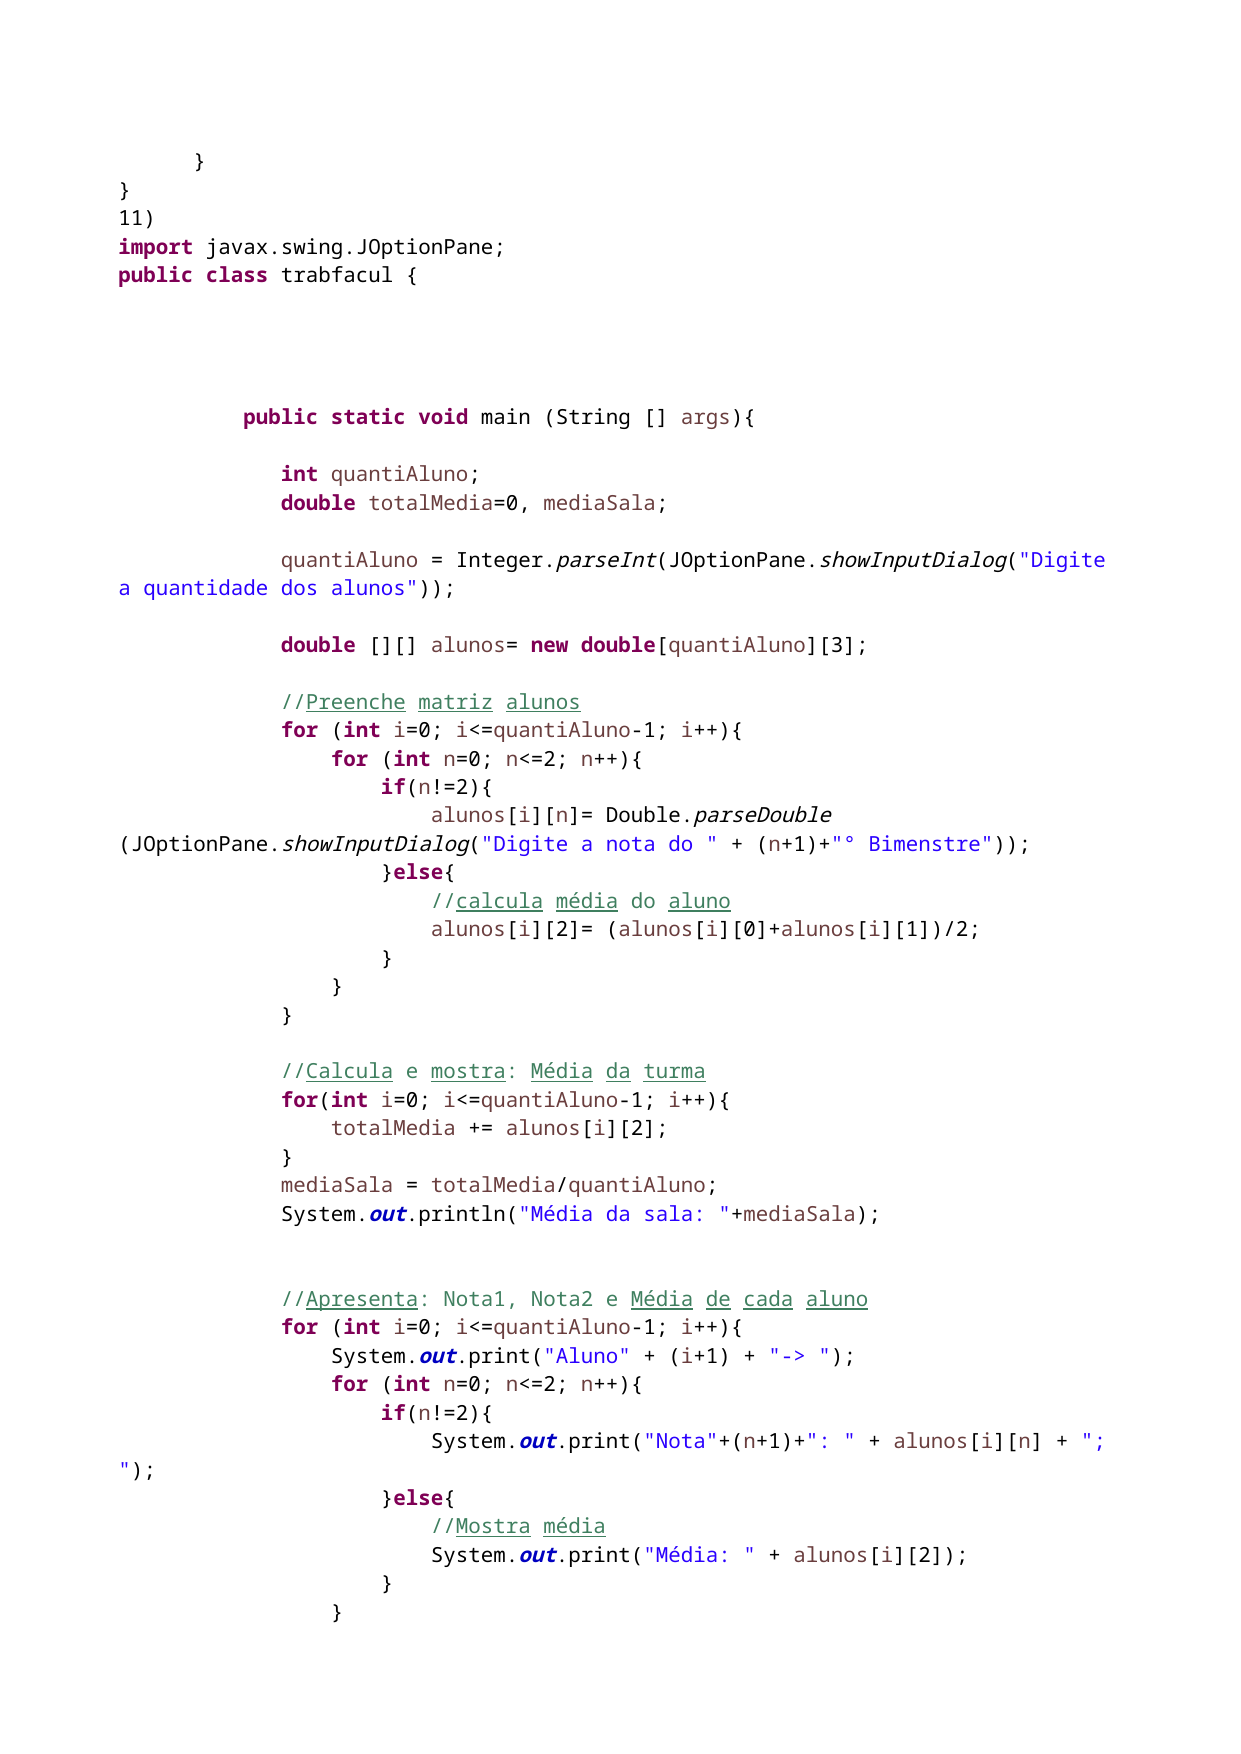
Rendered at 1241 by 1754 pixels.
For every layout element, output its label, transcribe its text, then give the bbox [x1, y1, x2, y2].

text for (int n=0; n<=2; n++){ [118, 744, 1122, 772]
text double [][] alunos= new double[quantiAluno][3]; [118, 630, 1122, 658]
text public static void main (String [] args){ [118, 402, 1122, 431]
text System.out.print("Média: " + alunos[i][2]); [118, 1540, 1122, 1568]
text //calcula média do aluno [118, 886, 1122, 914]
text for(int i=0; i<=quantiAluno-1; i++){ [118, 1085, 1122, 1113]
text 11) [118, 203, 1122, 232]
text //Mostra média [118, 1512, 1122, 1540]
text if(n!=2){ [118, 1398, 1122, 1426]
text } [118, 943, 1122, 971]
text }else{ [118, 1483, 1122, 1512]
text //Calcula e mostra: Média da turma [118, 1057, 1122, 1085]
text for (int n=0; n<=2; n++){ [118, 1369, 1122, 1398]
text //Preenche matriz alunos [118, 687, 1122, 715]
text alunos[i][2]= (alunos[i][0]+alunos[i][1])/2; [118, 914, 1122, 943]
text double totalMedia=0, mediaSala; [118, 488, 1122, 516]
text quantiAluno = Integer.parseInt(JOptionPane.showInputDialog("Digite a quantidade dos alunos")); [118, 545, 1122, 602]
text for (int i=0; i<=quantiAluno-1; i++){ [118, 1312, 1122, 1341]
text totalMedia += alunos[i][2]; [118, 1113, 1122, 1142]
text } [118, 175, 1122, 203]
text } [118, 1568, 1122, 1597]
text } [118, 1142, 1122, 1170]
text } [118, 1597, 1122, 1625]
text } [118, 1000, 1122, 1028]
text alunos[i][n]= Double.parseDouble (JOptionPane.showInputDialog("Digite a nota do " + (n+1)+"° Bimenstre")); [118, 801, 1122, 857]
text System.out.print("Aluno" + (i+1) + "-> "); [118, 1341, 1122, 1369]
text int quantiAluno; [118, 459, 1122, 488]
text mediaSala = totalMedia/quantiAluno; [118, 1170, 1122, 1199]
text import javax.swing.JOptionPane; [118, 232, 1122, 260]
text System.out.println("Média da sala: "+mediaSala); [118, 1199, 1122, 1227]
text } [118, 147, 1122, 175]
text } [118, 971, 1122, 1000]
text System.out.print("Nota"+(n+1)+": " + alunos[i][n] + "; "); [118, 1426, 1122, 1483]
text if(n!=2){ [118, 772, 1122, 801]
text }else{ [118, 857, 1122, 886]
text //Apresenta: Nota1, Nota2 e Média de cada aluno [118, 1284, 1122, 1312]
text public class trabfacul { [118, 260, 1122, 289]
text for (int i=0; i<=quantiAluno-1; i++){ [118, 715, 1122, 744]
